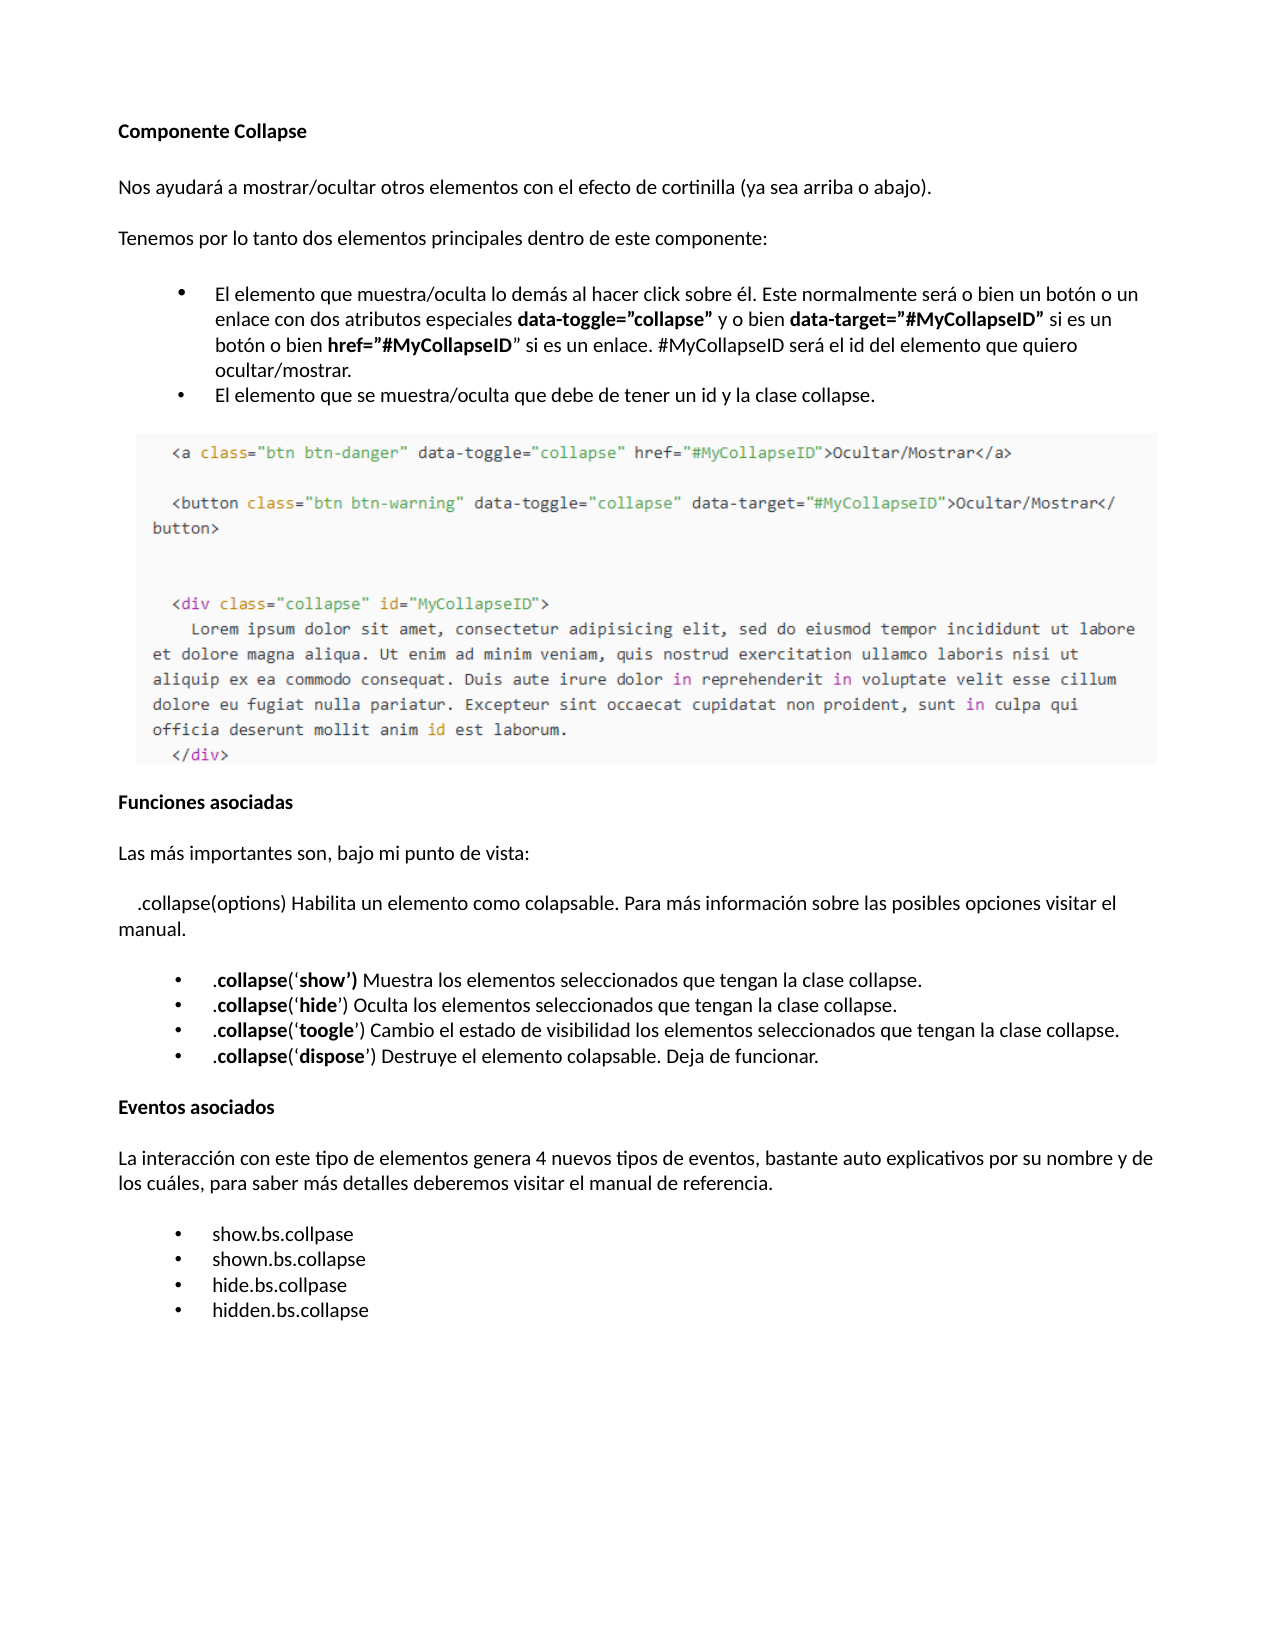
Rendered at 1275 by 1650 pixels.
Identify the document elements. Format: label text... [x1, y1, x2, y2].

list El elemento que muestra/oculta lo demás al hacer click sobre él. Este normalmente será o bien un botón o un enlace con dos atributos especiales data-toggle=”collapse” y o bien data-target=”#MyCollapseID” si es un botón o bien href=”#MyCollapseID” si es un enlace. #MyCollapseID será el id del elemento que quiero ocultar/mostrar. [177, 281, 1157, 383]
text Eventos asociados [118, 1094, 1157, 1119]
list hidden.bs.collapse [174, 1297, 1157, 1323]
list El elemento que se muestra/oculta que debe de tener un id y la clase collapse. [177, 383, 1157, 408]
list shown.bs.collapse [174, 1246, 1157, 1272]
text Nos ayudará a mostrar/ocultar otros elementos con el efecto de cortinilla (ya sea arriba o abajo). [118, 174, 1157, 199]
text La interacción con este tipo de elementos genera 4 nuevos tipos de eventos, bastante auto explicativos por su nombre y de los cuáles, para saber más detalles deberemos visitar el manual de referencia. [118, 1145, 1157, 1196]
list .collapse(‘toogle’) Cambio el estado de visibilidad los elementos seleccionados que tengan la clase collapse. [174, 1018, 1157, 1043]
text Componente Collapse [118, 118, 1157, 143]
text Tenemos por lo tanto dos elementos principales dentro de este componente: [118, 225, 1157, 250]
list hide.bs.collpase [174, 1272, 1157, 1297]
list .collapse(‘dispose’) Destruye el elemento colapsable. Deja de funcionar. [174, 1043, 1157, 1068]
text Las más importantes son, bajo mi punto de vista: [118, 840, 1157, 865]
text Funciones asociadas [118, 789, 1157, 814]
list .collapse(‘hide’) Oculta los elementos seleccionados que tengan la clase collapse. [174, 992, 1157, 1018]
list show.bs.collpase [174, 1221, 1157, 1246]
list .collapse(‘show’) Muestra los elementos seleccionados que tengan la clase collapse. [174, 967, 1157, 992]
text .collapse(options) Habilita un elemento como colapsable. Para más información sobre las posibles opciones visitar el manual. [118, 891, 1157, 941]
picture [118, 433, 1157, 764]
